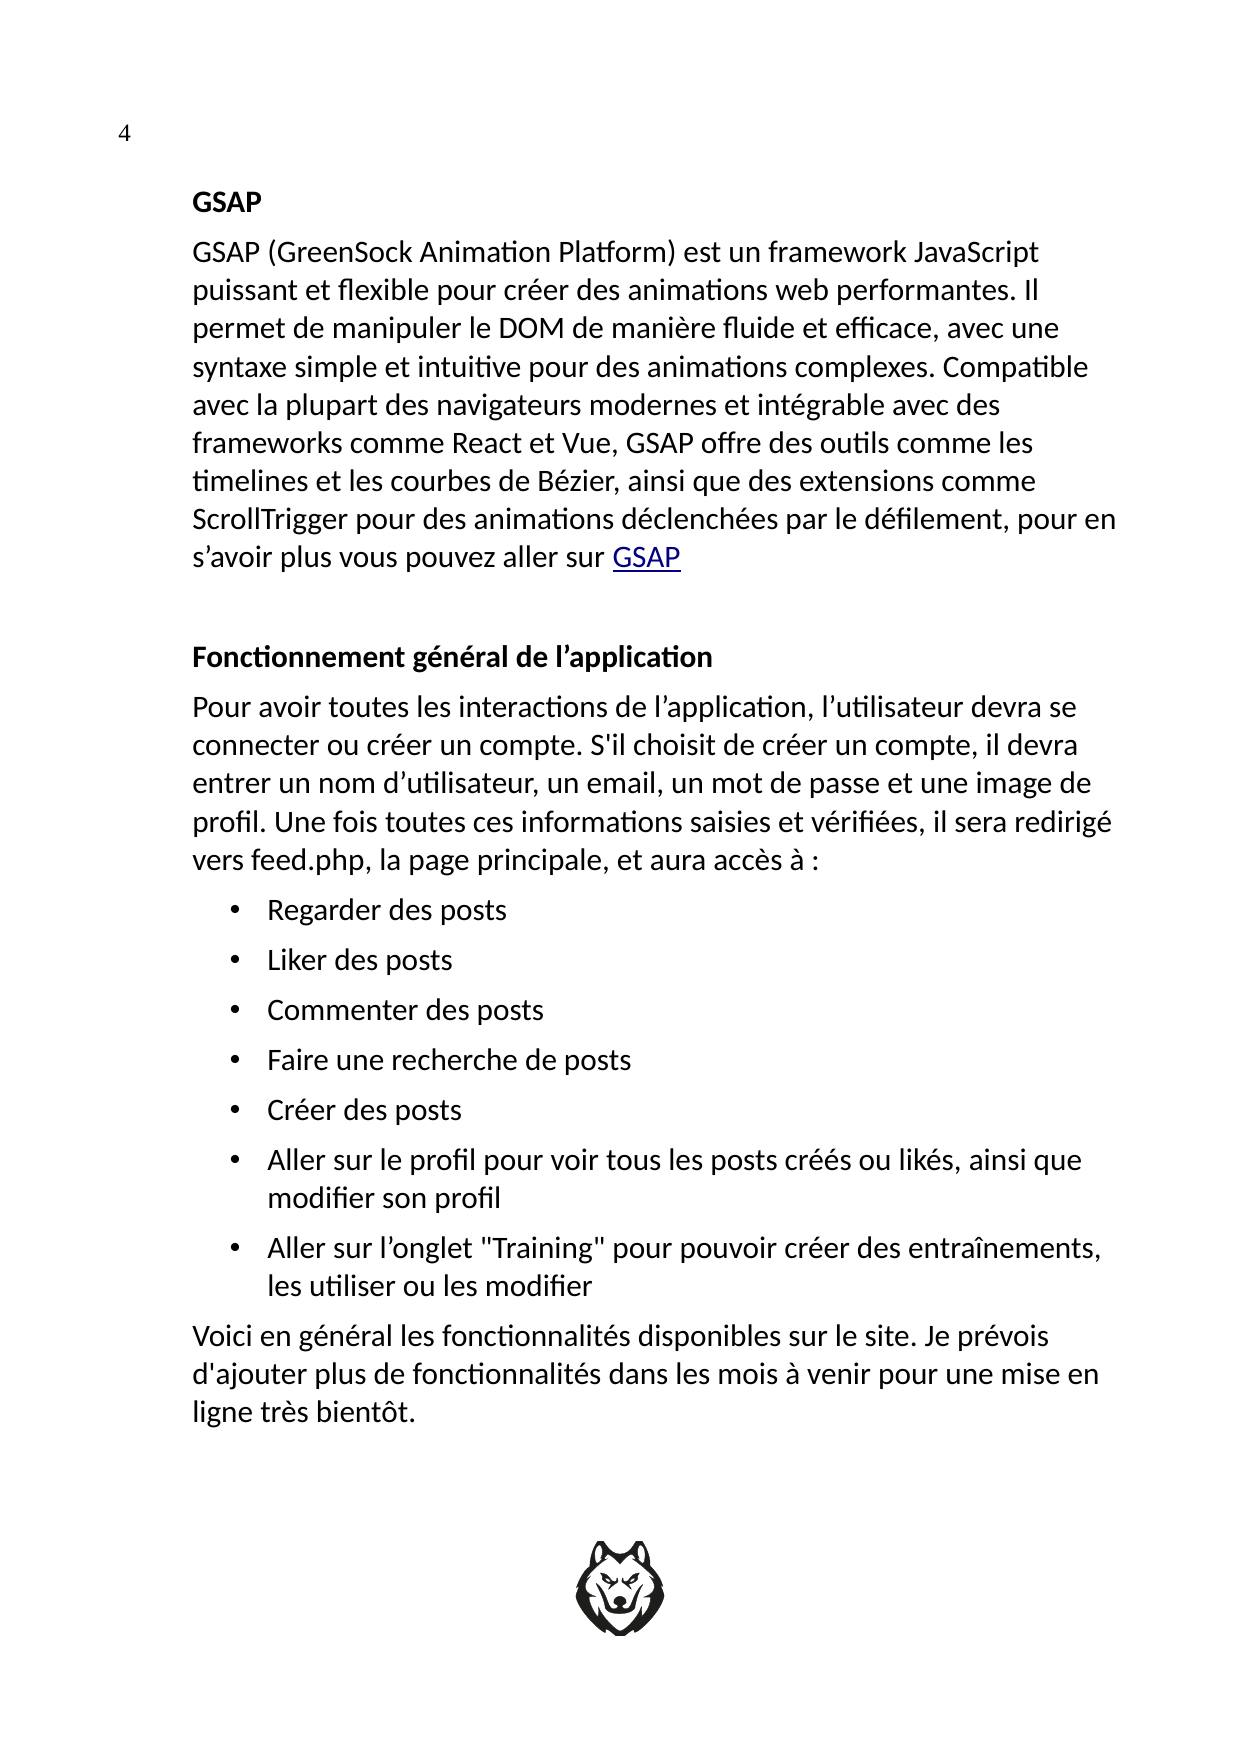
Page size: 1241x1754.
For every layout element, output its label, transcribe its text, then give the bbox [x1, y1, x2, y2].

list Aller sur l’onglet "Training" pour pouvoir créer des entraînements, les utiliser ou les modifier [229, 1228, 1122, 1304]
list Créer des posts [229, 1090, 1122, 1128]
list Faire une recherche de posts [229, 1040, 1122, 1078]
list Liker des posts [229, 940, 1122, 978]
text Voici en général les fonctionnalités disponibles sur le site. Je prévois d'ajouter plus de fonctionnalités dans les mois à venir pour une mise en ligne très bientôt. [192, 1316, 1122, 1430]
text Fonctionnement général de l’application [192, 637, 1122, 675]
text GSAP (GreenSock Animation Platform) est un framework JavaScript puissant et flexible pour créer des animations web performantes. Il permet de manipuler le DOM de manière fluide et efficace, avec une syntaxe simple et intuitive pour des animations complexes. Compatible avec la plupart des navigateurs modernes et intégrable avec des frameworks comme React et Vue, GSAP offre des outils comme les timelines et les courbes de Bézier, ainsi que des extensions comme ScrollTrigger pour des animations déclenchées par le défilement, pour en s’avoir plus vous pouvez aller sur GSAP [192, 232, 1122, 575]
text GSAP [192, 182, 1122, 220]
list Commenter des posts [229, 990, 1122, 1028]
list Regarder des posts [229, 890, 1122, 928]
list Aller sur le profil pour voir tous les posts créés ou likés, ainsi que modifier son profil [229, 1140, 1122, 1216]
text Pour avoir toutes les interactions de l’application, l’utilisateur devra se connecter ou créer un compte. S'il choisit de créer un compte, il devra entrer un nom d’utilisateur, un email, un mot de passe et une image de profil. Une fois toutes ces informations saisies et vérifiées, il sera redirigé vers feed.php, la page principale, et aura accès à : [192, 687, 1122, 878]
